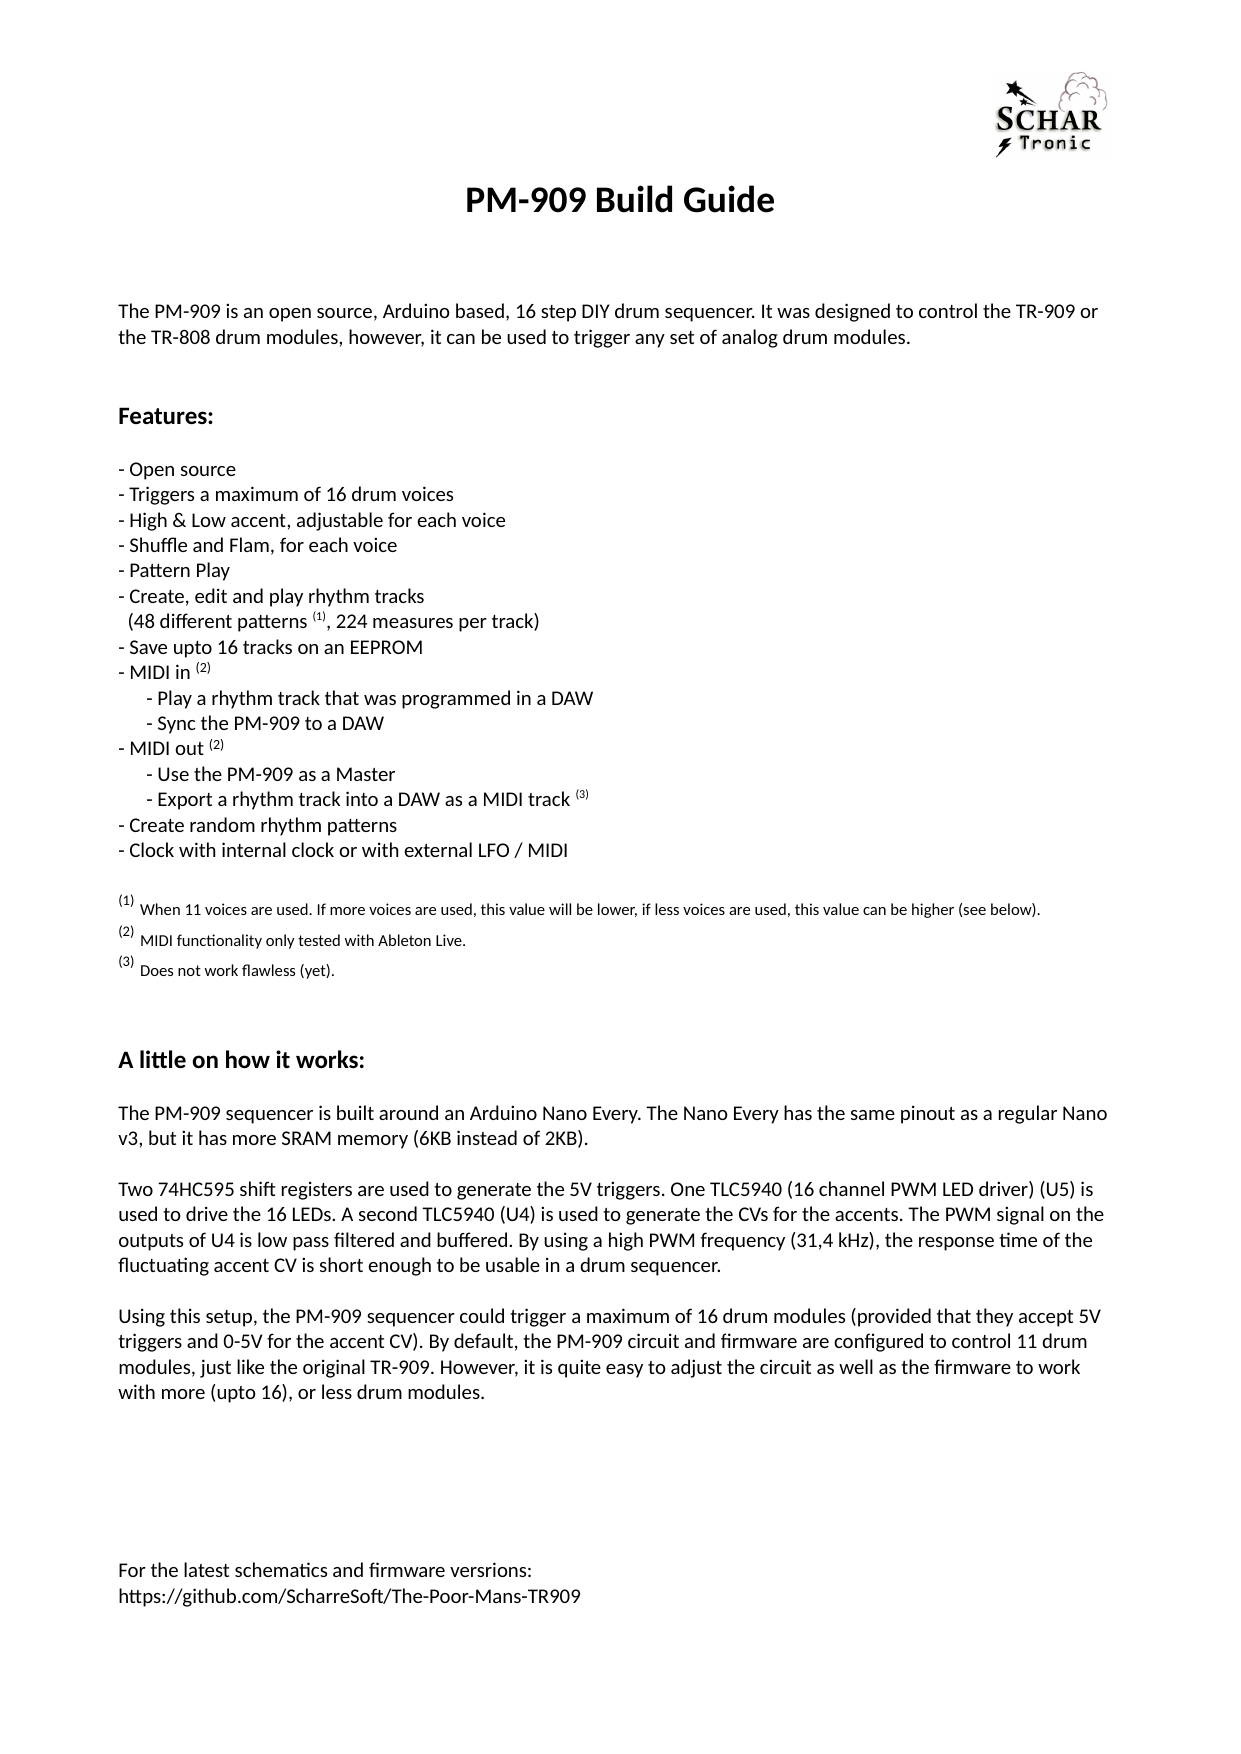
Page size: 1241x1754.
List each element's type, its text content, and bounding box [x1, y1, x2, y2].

text (2) MIDI functionality only tested with Ableton Live. [118, 922, 1122, 952]
text Using this setup, the PM-909 sequencer could trigger a maximum of 16 drum modules (provided that they accept 5V triggers and 0-5V for the accent CV). By default, the PM-909 circuit and firmware are configured to control 11 drum modules, just like the original TR-909. However, it is quite easy to adjust the circuit as well as the firmware to work with more (upto 16), or less drum modules. [118, 1303, 1122, 1405]
text (1) When 11 voices are used. If more voices are used, this value will be lower, if less voices are used, this value can be higher (see below). [118, 891, 1122, 922]
text PM-909 Build Guide [118, 176, 1122, 222]
text For the latest schematics and firmware versrions: [118, 1557, 1122, 1583]
text - Save upto 16 tracks on an EEPROM [118, 634, 1122, 659]
text (3) Does not work flawless (yet). [118, 952, 1122, 983]
text - Use the PM-909 as a Master [118, 761, 1122, 786]
text - Create random rhythm patterns [118, 812, 1122, 837]
text - High & Low accent, adjustable for each voice [118, 507, 1122, 532]
text (48 different patterns (1), 224 measures per track) [118, 608, 1122, 634]
text - Create, edit and play rhythm tracks [118, 583, 1122, 608]
text The PM-909 is an open source, Arduino based, 16 step DIY drum sequencer. It was designed to control the TR-909 or the TR-808 drum modules, however, it can be used to trigger any set of analog drum modules. [118, 298, 1122, 349]
text - Shuffle and Flam, for each voice [118, 532, 1122, 558]
text - Triggers a maximum of 16 drum voices [118, 481, 1122, 507]
text - Open source [118, 456, 1122, 481]
text https://github.com/ScharreSoft/The-Poor-Mans-TR909 [118, 1583, 1122, 1608]
text - Export a rhythm track into a DAW as a MIDI track (3) [118, 786, 1122, 812]
picture [992, 70, 1110, 159]
text The PM-909 sequencer is built around an Arduino Nano Every. The Nano Every has the same pinout as a regular Nano v3, but it has more SRAM memory (6KB instead of 2KB). [118, 1100, 1122, 1151]
text - MIDI in (2) [118, 659, 1122, 685]
text Two 74HC595 shift registers are used to generate the 5V triggers. One TLC5940 (16 channel PWM LED driver) (U5) is used to drive the 16 LEDs. A second TLC5940 (U4) is used to generate the CVs for the accents. The PWM signal on the outputs of U4 is low pass filtered and buffered. By using a high PWM frequency (31,4 kHz), the response time of the fluctuating accent CV is short enough to be usable in a drum sequencer. [118, 1176, 1122, 1278]
text A little on how it works: [118, 1044, 1122, 1074]
text - Clock with internal clock or with external LFO / MIDI [118, 837, 1122, 863]
text - Sync the PM-909 to a DAW [118, 710, 1122, 736]
text - Play a rhythm track that was programmed in a DAW [118, 685, 1122, 710]
text - Pattern Play [118, 558, 1122, 583]
text - MIDI out (2) [118, 736, 1122, 761]
text Features: [118, 400, 1122, 431]
